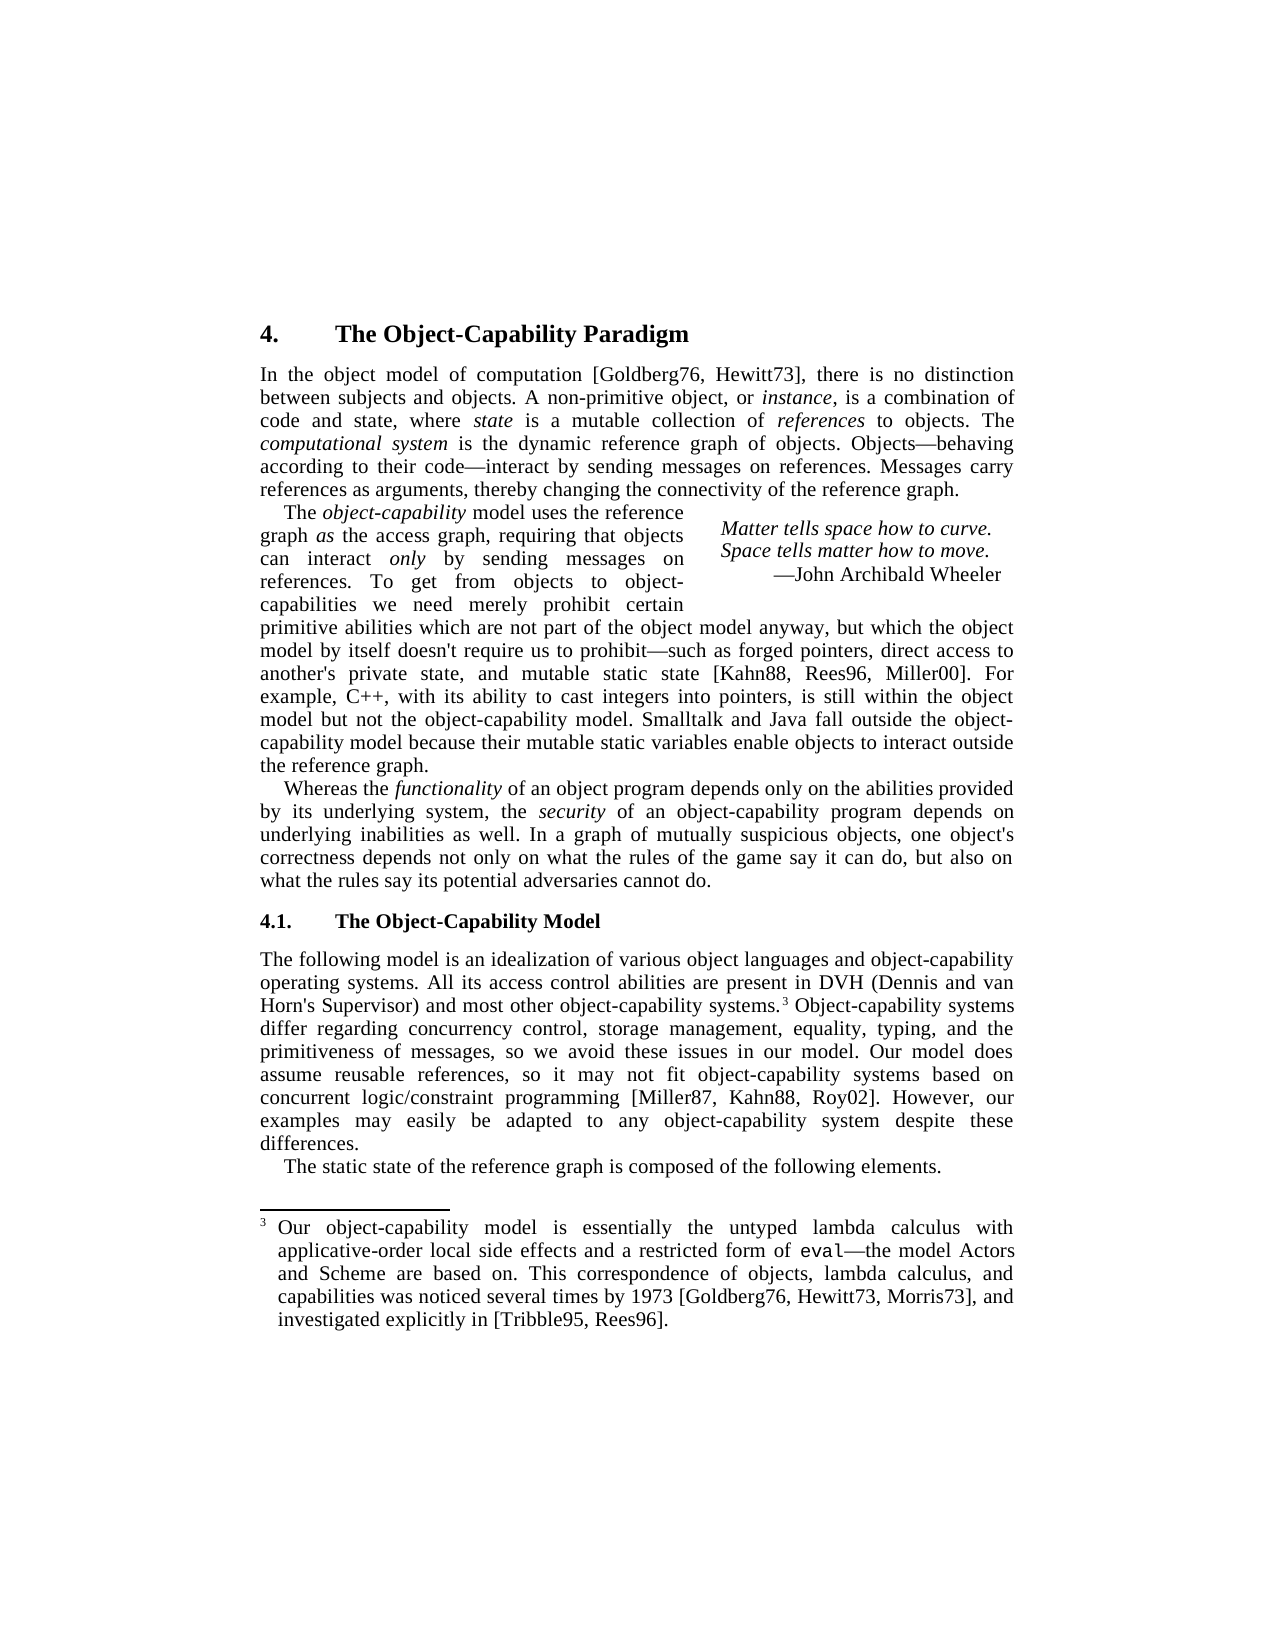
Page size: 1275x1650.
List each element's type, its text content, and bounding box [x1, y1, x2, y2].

text The object-capability model uses the reference graph as the access graph, requiring that objects can interact only by sending messages on references. To get from objects to object-capabilities we need merely prohibit certain primitive abilities which are not part of the object model anyway, but which the object model by itself doesn't require us to prohibit—such as forged pointers, direct access to another's private state, and mutable static state [Kahn88, Rees96, Miller00]. For example, C++, with its ability to cast integers into pointers, is still within the object model but not the object-capability model. Smalltalk and Java fall outside the object-capability model because their mutable static variables enable objects to interact outside the reference graph. [260, 501, 1015, 777]
text Whereas the functionality of an object program depends only on the abilities provided by its underlying system, the security of an object-capability program depends on underlying inabilities as well. In a graph of mutually suspicious objects, one object's correctness depends not only on what the rules of the game say it can do, but also on what the rules say its potential adversaries cannot do. [260, 777, 1015, 892]
text In the object model of computation [Goldberg76, Hewitt73], there is no distinction between subjects and objects. A non-primitive object, or instance, is a combination of code and state, where state is a mutable collection of references to objects. The computational system is the dynamic reference graph of objects. Objects—behaving according to their code—interact by sending messages on references. Messages carry references as arguments, thereby changing the connectivity of the reference graph. [260, 362, 1015, 501]
text The static state of the reference graph is composed of the following elements. [260, 1155, 1015, 1178]
text Matter tells space how to curve. [721, 517, 1001, 539]
subtitle The Object-Capability Paradigm [260, 319, 1015, 347]
text Our object-capability model is essentially the untyped lambda calculus with applicative-order local side effects and a restricted form of eval—the model Actors and Scheme are based on. This correspondence of objects, lambda calculus, and capabilities was noticed several times by 1973 [Goldberg76, Hewitt73, Morris73], and investigated explicitly in [Tribble95, Rees96]. [260, 1216, 1015, 1331]
text The following model is an idealization of various object languages and object-capability operating systems. All its access control abilities are present in DVH (Dennis and van Horn's Supervisor) and most other object-capability systems. Object-capability systems differ regarding concurrency control, storage management, equality, typing, and the primitiveness of messages, so we avoid these issues in our model. Our model does assume reusable references, so it may not fit object-capability systems based on concurrent logic/constraint programming [Miller87, Kahn88, Roy02]. However, our examples may easily be adapted to any object-capability system despite these differences. [260, 948, 1015, 1155]
subtitle The Object-Capability Model [260, 910, 1015, 933]
text Space tells matter how to move. [721, 539, 1001, 562]
text —John Archibald Wheeler [721, 562, 1001, 585]
